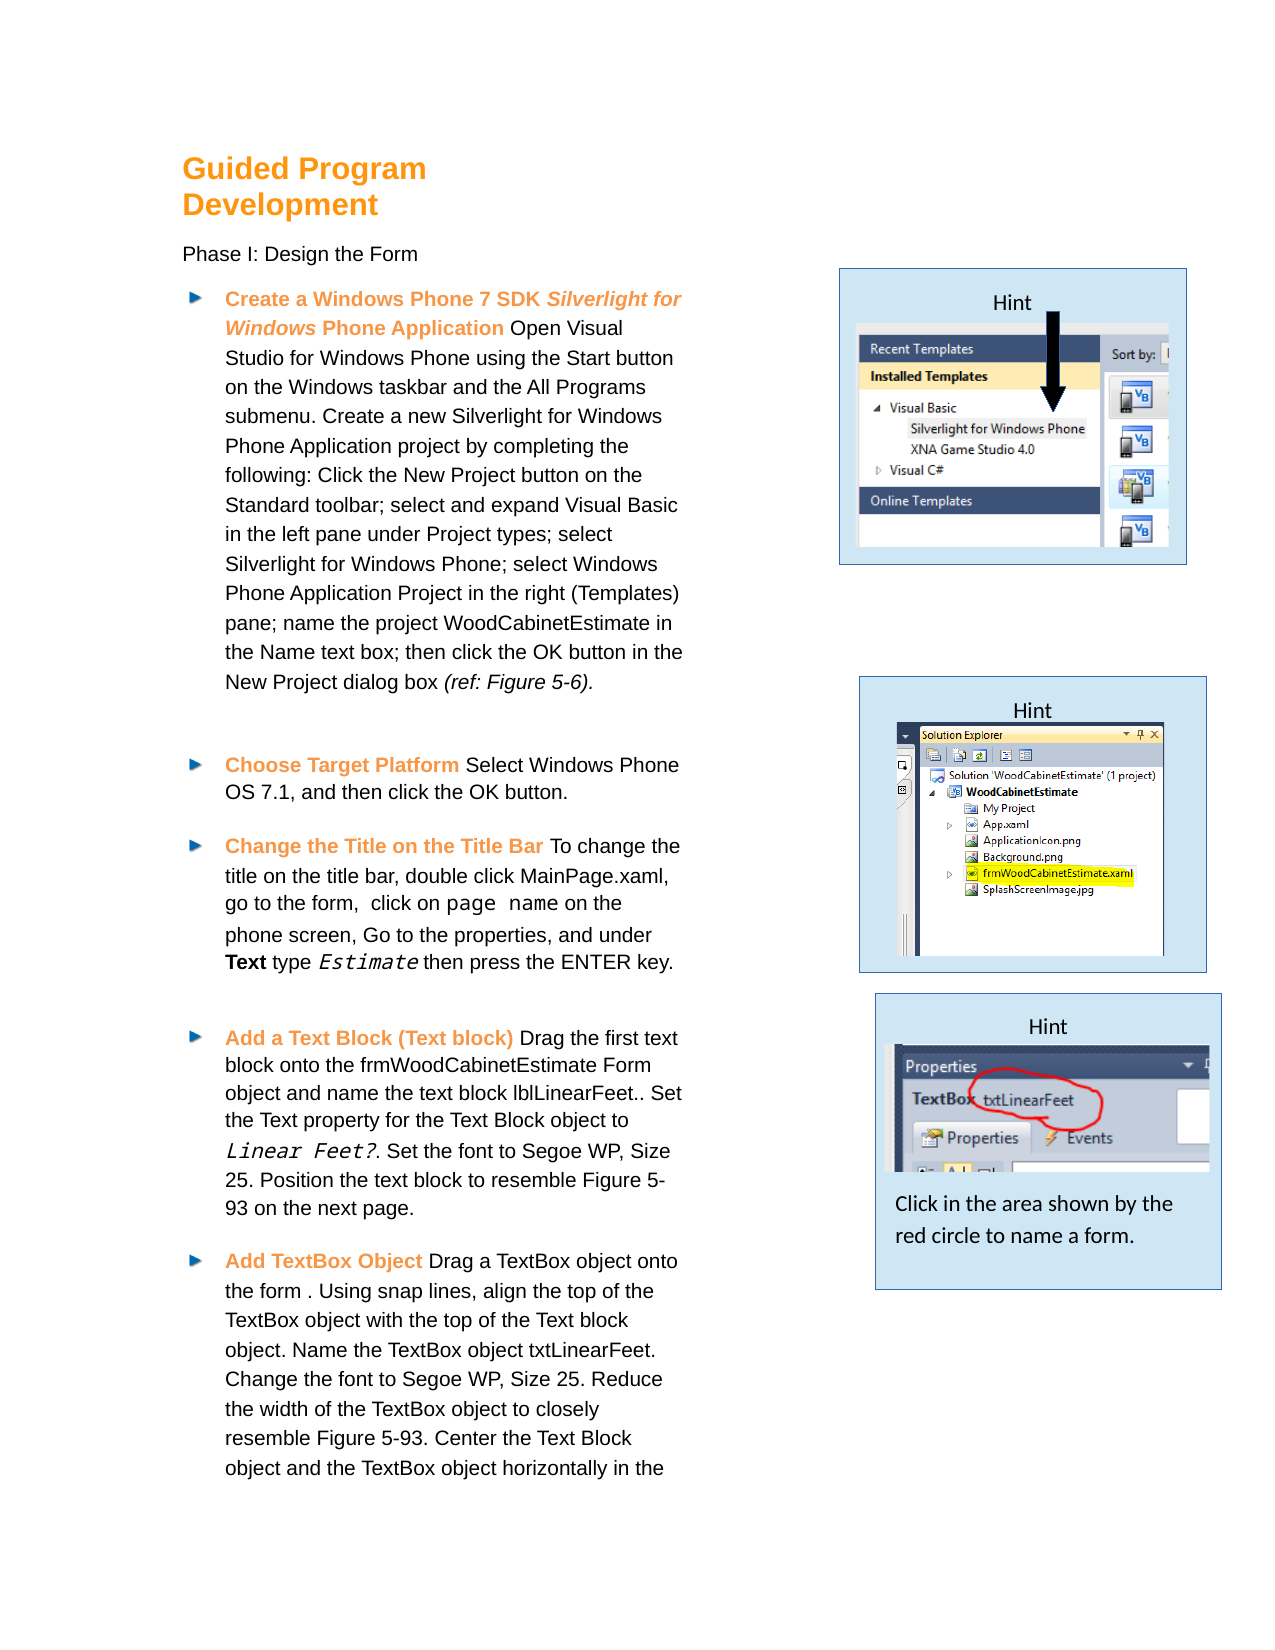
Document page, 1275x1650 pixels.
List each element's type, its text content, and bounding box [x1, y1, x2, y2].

picture [896, 722, 1165, 956]
picture [188, 838, 204, 854]
picture [188, 1029, 204, 1045]
picture [188, 757, 204, 773]
text Phase I: Design the Form [182, 237, 684, 266]
text Guided Program Development [182, 150, 469, 222]
list Create a Windows Phone 7 SDK Silverlight for Windows Phone Application Open Visual Studio for Windows Phone using the Start button on the Windows taskbar and the All Programs submenu. Create a new Silverlight for Windows Phone Application project by completing the following: Click the New Project button on the Standard toolbar; select and expand Visual Basic in the left pane under Project types; select Silverlight for Windows Phone; select Windows Phone Application Project in the right (Templates) pane; name the project WoodCabinetEstimate in the Name text box; then click the OK button in the New Project dialog box (ref: Figure 5-6). [187, 281, 684, 694]
list Add TextBox Object Drag a TextBox object onto the form . Using snap lines, align the top of the TextBox object with the top of the Text block object. Name the TextBox object txtLinearFeet. Change the font to Segoe WP, Size 25. Reduce the width of the TextBox object to closely resemble Figure 5-93. Center the Text Block object and the TextBox object horizontally in the [187, 1244, 684, 1480]
picture [855, 323, 1169, 547]
picture [188, 290, 204, 306]
picture [884, 1044, 1210, 1172]
picture [188, 1253, 204, 1269]
list Change the Title on the Title Bar To change the title on the title bar, double click MainPage.xaml, go to the form, click on page name on the phone screen, Go to the properties, and under Text type Estimate then press the ENTER key. [187, 828, 684, 976]
list Choose Target Platform Select Windows Phone OS 7.1, and then click the OK button. [187, 753, 684, 804]
list Add a Text Block (Text block) Drag the first text block onto the frmWoodCabinetEstimate Form object and name the text block lblLinearFeet.. Set the Text property for the Text Block object to Linear Feet?. Set the font to Segoe WP, Size 25. Position the text block to resemble Figure 5-93 on the next page. [187, 1025, 684, 1219]
